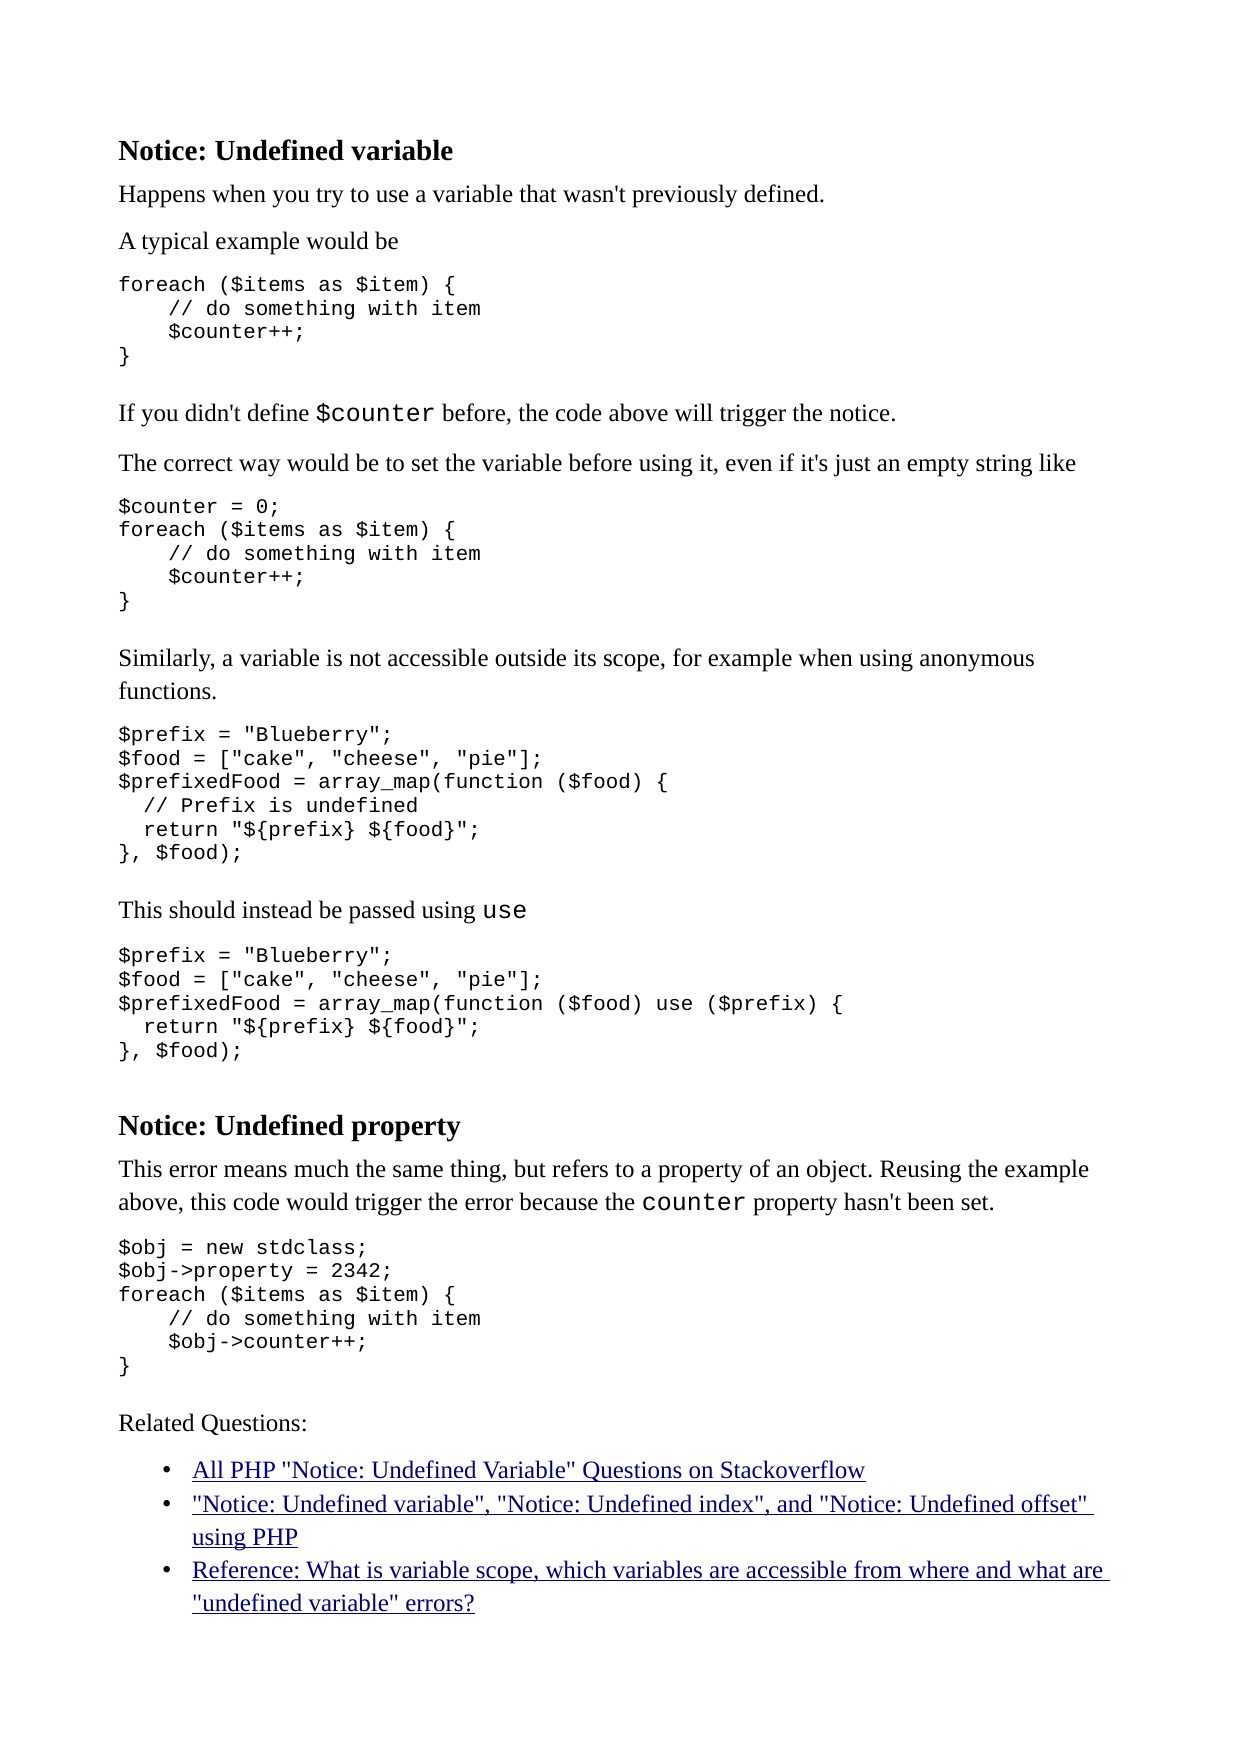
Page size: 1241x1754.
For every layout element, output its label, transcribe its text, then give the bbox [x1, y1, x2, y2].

text $food = ["cake", "cheese", "pie"]; [118, 969, 1122, 993]
list "Notice: Undefined variable", "Notice: Undefined index", and "Notice: Undefined offset" using PHP [162, 1489, 1122, 1550]
text // do something with item [118, 1308, 1122, 1331]
text $counter = 0; [118, 496, 1122, 519]
list All PHP "Notice: Undefined Variable" Questions on Stackoverflow [162, 1456, 1122, 1484]
text If you didn't define $counter before, the code above will trigger the notice. [118, 398, 1122, 429]
text // do something with item [118, 298, 1122, 321]
text $obj->counter++; [118, 1331, 1122, 1355]
text foreach ($items as $item) { [118, 274, 1122, 298]
text $obj = new stdclass; [118, 1237, 1122, 1260]
text } [118, 1355, 1122, 1378]
text $prefix = "Blueberry"; [118, 724, 1122, 748]
text } [118, 590, 1122, 614]
text $prefixedFood = array_map(function ($food) use ($prefix) { [118, 993, 1122, 1016]
text A typical example would be [118, 226, 1122, 255]
subtitle Notice: Undefined property [118, 1108, 1122, 1141]
text $food = ["cake", "cheese", "pie"]; [118, 748, 1122, 771]
text This should instead be passed using use [118, 895, 1122, 926]
text return "${prefix} ${food}"; [118, 1016, 1122, 1040]
subtitle Notice: Undefined variable [118, 133, 1122, 166]
text } [118, 345, 1122, 368]
text $obj->property = 2342; [118, 1260, 1122, 1284]
text The correct way would be to set the variable before using it, even if it's just an empty string like [118, 448, 1122, 477]
text // Prefix is undefined [118, 795, 1122, 818]
text Happens when you try to use a variable that wasn't previously defined. [118, 179, 1122, 207]
text Similarly, a variable is not accessible outside its scope, for example when using anonymous functions. [118, 643, 1122, 705]
text $prefix = "Blueberry"; [118, 945, 1122, 969]
text Related Questions: [118, 1408, 1122, 1437]
text return "${prefix} ${food}"; [118, 818, 1122, 842]
text $prefixedFood = array_map(function ($food) { [118, 771, 1122, 795]
text }, $food); [118, 1040, 1122, 1063]
text $counter++; [118, 567, 1122, 590]
text foreach ($items as $item) { [118, 1284, 1122, 1308]
text This error means much the same thing, but refers to a property of an object. Reusing the example above, this code would trigger the error because the counter property hasn't been set. [118, 1154, 1122, 1217]
text // do something with item [118, 543, 1122, 567]
text $counter++; [118, 321, 1122, 345]
list Reference: What is variable scope, which variables are accessible from where and what are "undefined variable" errors? [162, 1555, 1122, 1616]
text foreach ($items as $item) { [118, 519, 1122, 543]
text }, $food); [118, 842, 1122, 866]
